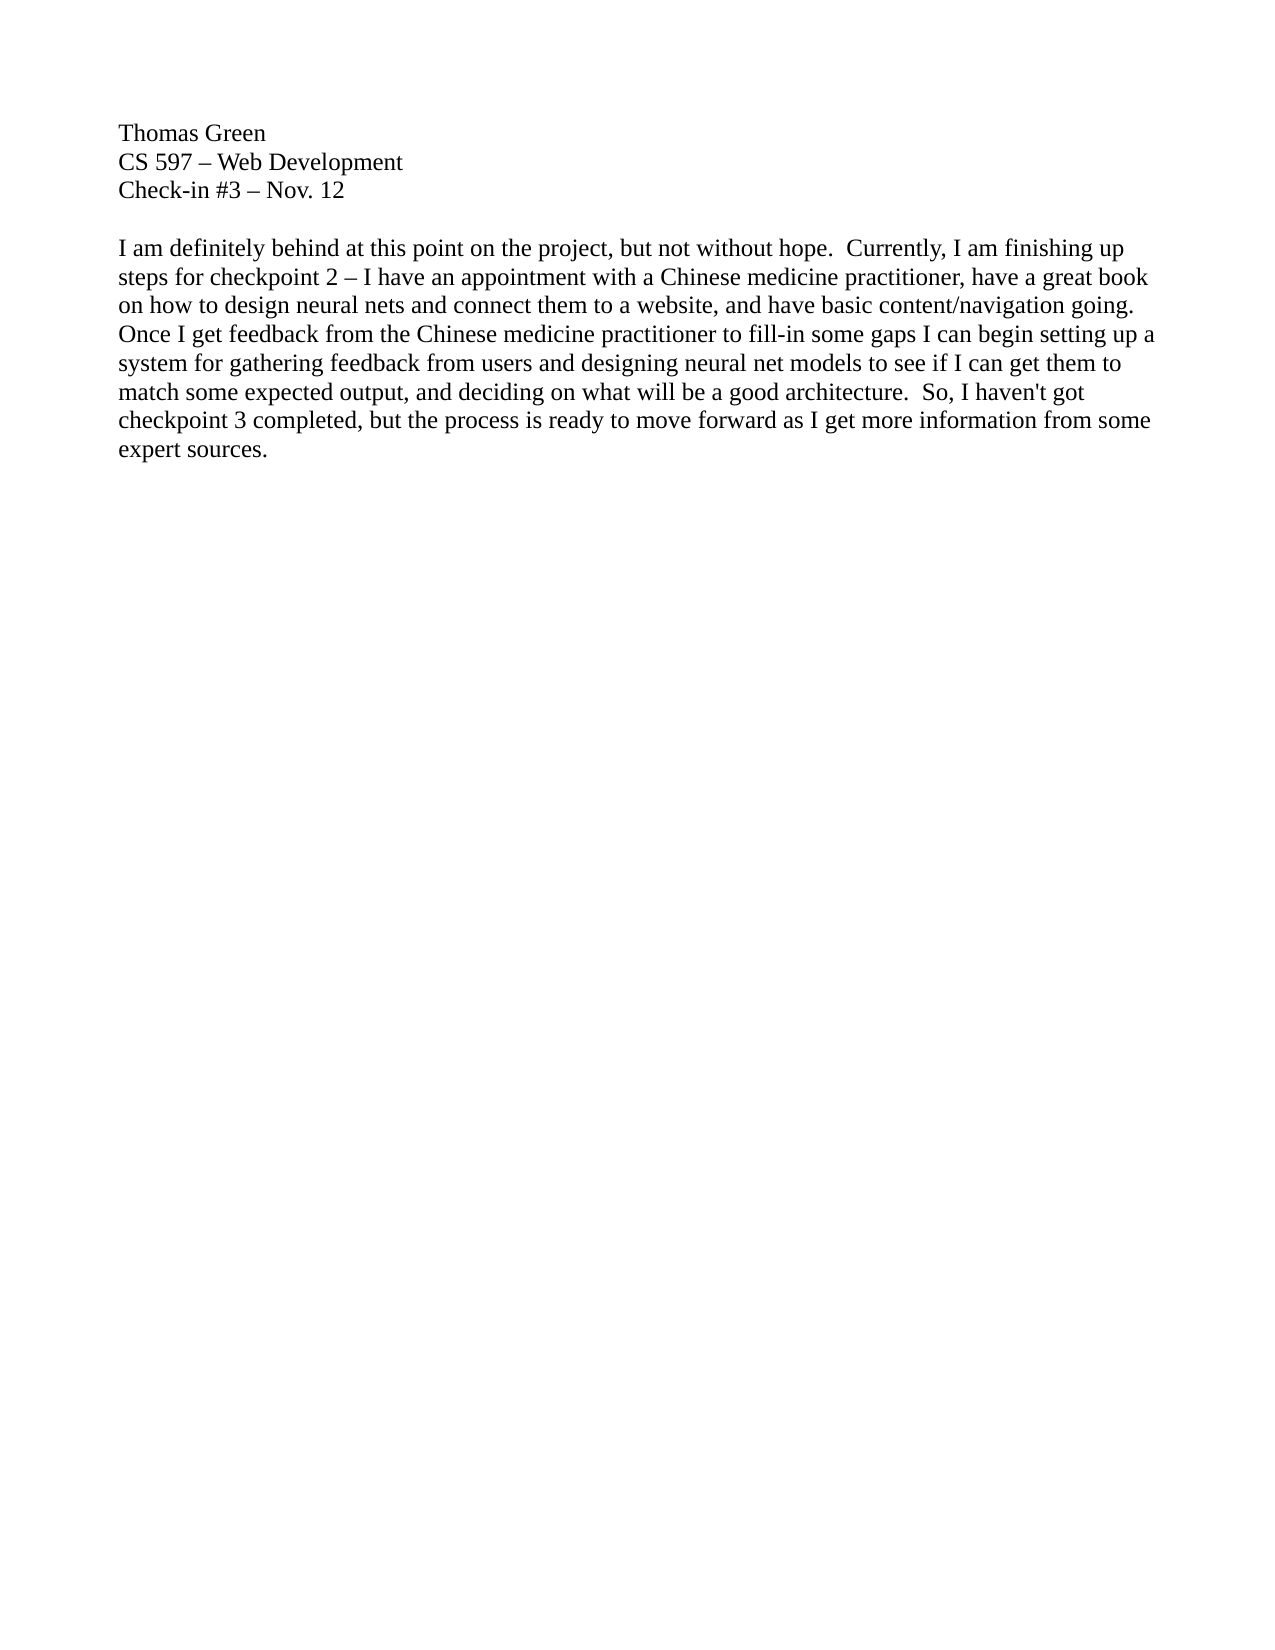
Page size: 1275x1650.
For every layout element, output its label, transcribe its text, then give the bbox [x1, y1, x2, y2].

text Check-in #3 – Nov. 12 [118, 176, 1157, 204]
text I am definitely behind at this point on the project, but not without hope. Currently, I am finishing up steps for checkpoint 2 – I have an appointment with a Chinese medicine practitioner, have a great book on how to design neural nets and connect them to a website, and have basic content/navigation going. Once I get feedback from the Chinese medicine practitioner to fill-in some gaps I can begin setting up a system for gathering feedback from users and designing neural net models to see if I can get them to match some expected output, and deciding on what will be a good architecture. So, I haven't got checkpoint 3 completed, but the process is ready to move forward as I get more information from some expert sources. [118, 233, 1157, 463]
text CS 597 – Web Development [118, 147, 1157, 176]
text Thomas Green [118, 118, 1157, 147]
